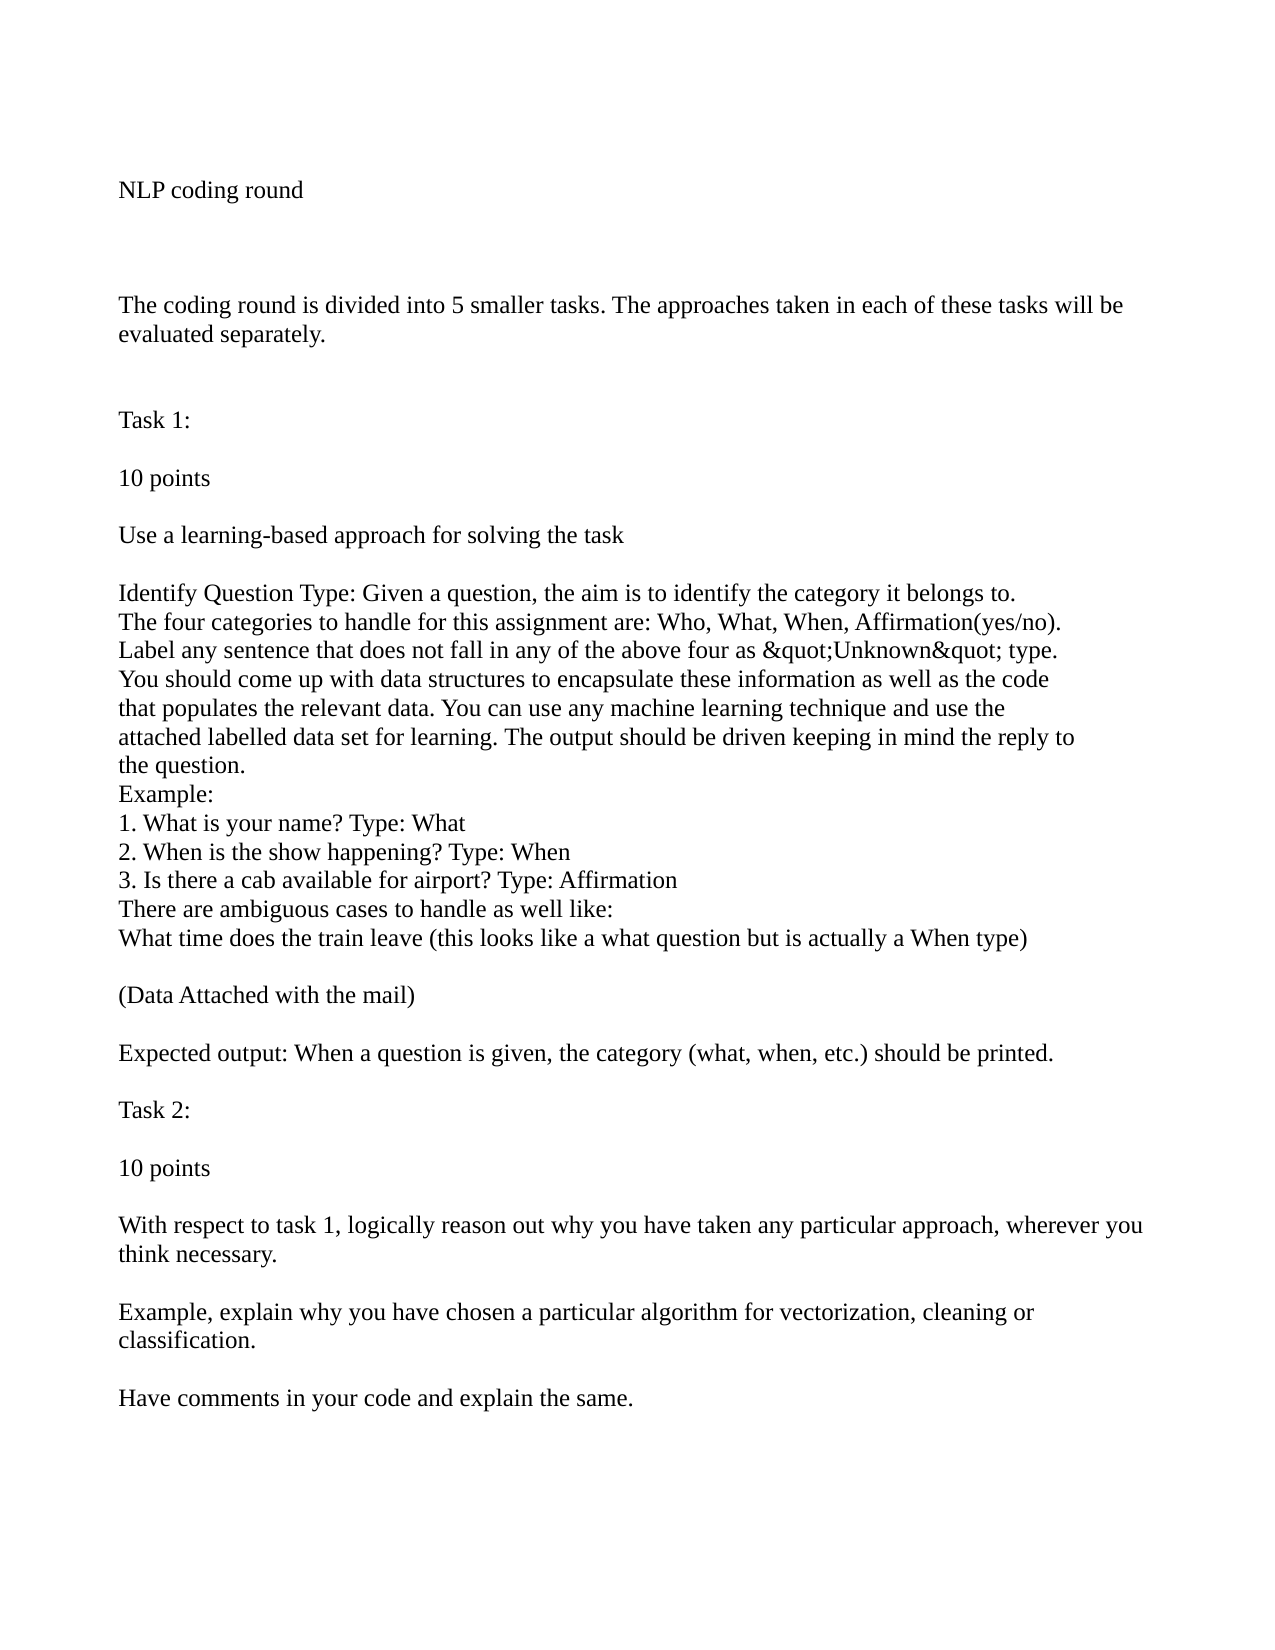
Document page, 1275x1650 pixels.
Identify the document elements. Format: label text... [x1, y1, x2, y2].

text (Data Attached with the mail) [118, 981, 1157, 1009]
text The four categories to handle for this assignment are: Who, What, When, Affirmation(yes/no). [118, 607, 1157, 636]
text There are ambiguous cases to handle as well like: [118, 894, 1157, 923]
text Example: [118, 779, 1157, 808]
text Use a learning-based approach for solving the task [118, 521, 1157, 549]
text The coding round is divided into 5 smaller tasks. The approaches taken in each of these tasks will be evaluated separately. [118, 291, 1157, 348]
text What time does the train leave (this looks like a what question but is actually a When type) [118, 923, 1157, 952]
text You should come up with data structures to encapsulate these information as well as the code [118, 664, 1157, 693]
text that populates the relevant data. You can use any machine learning technique and use the [118, 693, 1157, 722]
text Task 2: [118, 1096, 1157, 1124]
text Task 1: [118, 406, 1157, 434]
text 1. What is your name? Type: What [118, 808, 1157, 837]
text 10 points [118, 463, 1157, 492]
text Example, explain why you have chosen a particular algorithm for vectorization, cleaning or classification. [118, 1297, 1157, 1354]
text With respect to task 1, logically reason out why you have taken any particular approach, wherever you think necessary. [118, 1211, 1157, 1268]
text 3. Is there a cab available for airport? Type: Affirmation [118, 866, 1157, 894]
text Have comments in your code and explain the same. [118, 1383, 1157, 1412]
text 10 points [118, 1153, 1157, 1182]
text the question. [118, 751, 1157, 779]
text Label any sentence that does not fall in any of the above four as &quot;Unknown&quot; type. [118, 636, 1157, 664]
text NLP coding round [118, 176, 1157, 204]
text Identify Question Type: Given a question, the aim is to identify the category it belongs to. [118, 578, 1157, 607]
text Expected output: When a question is given, the category (what, when, etc.) should be printed. [118, 1038, 1157, 1067]
text 2. When is the show happening? Type: When [118, 837, 1157, 866]
text attached labelled data set for learning. The output should be driven keeping in mind the reply to [118, 722, 1157, 751]
